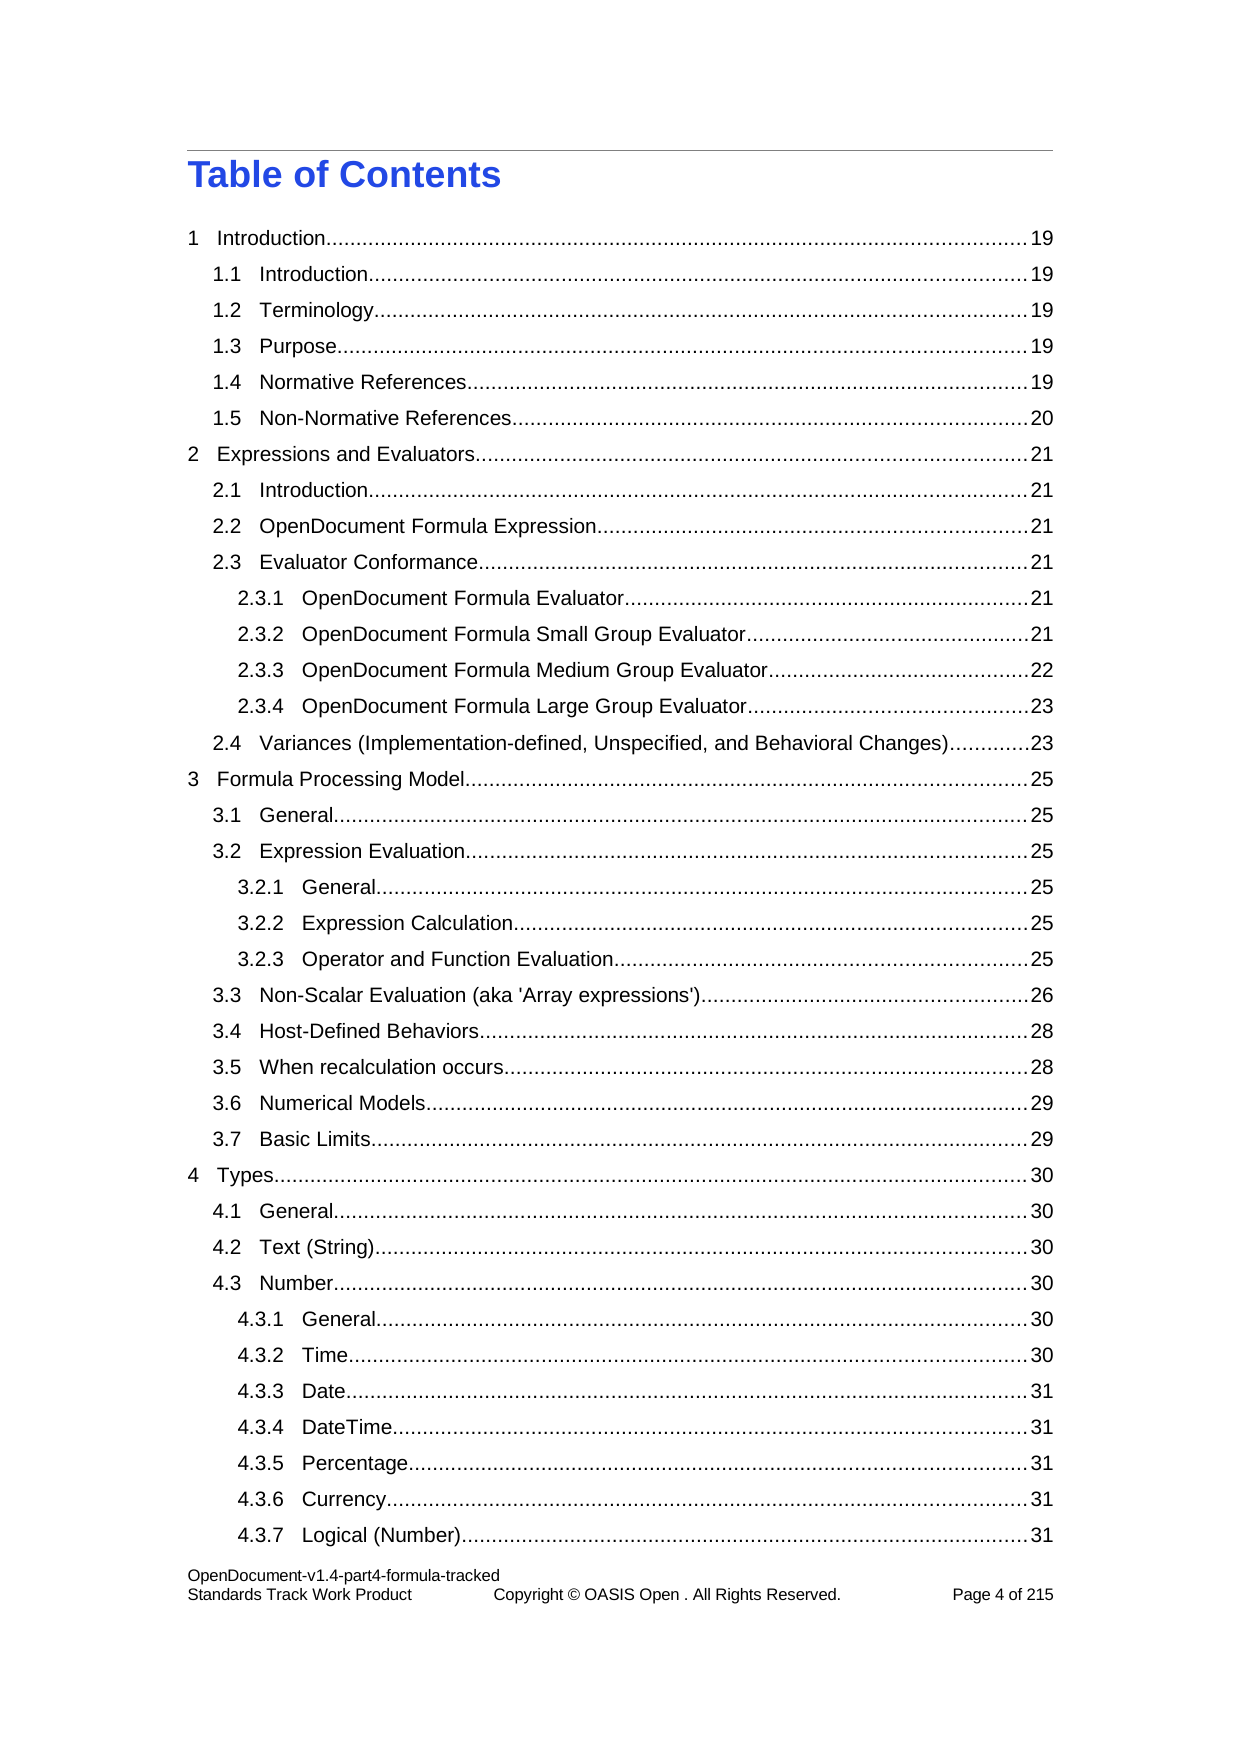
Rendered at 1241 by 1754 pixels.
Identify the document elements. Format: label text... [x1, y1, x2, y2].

text 4.3.6 Currency 31 [237, 1488, 1053, 1511]
text 3.1 General 25 [212, 803, 1053, 827]
text 3.2.3 Operator and Function Evaluation 25 [237, 947, 1053, 971]
text 3.7 Basic Limits 29 [212, 1127, 1053, 1151]
text 2.3.2 OpenDocument Formula Small Group Evaluator 21 [237, 623, 1053, 646]
text 1.4 Normative References 19 [212, 371, 1053, 394]
text 2.2 OpenDocument Formula Expression 21 [212, 515, 1053, 538]
text 1.3 Purpose 19 [212, 334, 1053, 358]
text 2.3 Evaluator Conformance 21 [212, 551, 1053, 574]
text 2 Expressions and Evaluators 21 [187, 443, 1053, 466]
text 4.2 Text (String) 30 [212, 1236, 1053, 1259]
text 3.2 Expression Evaluation 25 [212, 839, 1053, 863]
text 2.3.1 OpenDocument Formula Evaluator 21 [237, 587, 1053, 610]
text 4 Types 30 [187, 1163, 1053, 1187]
text 1.2 Terminology 19 [212, 298, 1053, 322]
text 4.3.3 Date 31 [237, 1380, 1053, 1403]
text 2.1 Introduction 21 [212, 479, 1053, 502]
text 2.4 Variances (Implementation-defined, Unspecified, and Behavioral Changes) 23 [212, 731, 1053, 754]
subtitle Table of Contents [187, 151, 1053, 195]
text 2.3.4 OpenDocument Formula Large Group Evaluator 23 [237, 695, 1053, 718]
text 4.3.1 General 30 [237, 1308, 1053, 1331]
text 4.3.5 Percentage 31 [237, 1452, 1053, 1475]
text 4.3.2 Time 30 [237, 1344, 1053, 1367]
text 3.3 Non-Scalar Evaluation (aka 'Array expressions') 26 [212, 983, 1053, 1007]
text 1 Introduction 19 [187, 226, 1053, 250]
text 3.2.2 Expression Calculation 25 [237, 911, 1053, 935]
text 3.2.1 General 25 [237, 875, 1053, 899]
text 2.3.3 OpenDocument Formula Medium Group Evaluator 22 [237, 659, 1053, 682]
text 4.3.4 DateTime 31 [237, 1416, 1053, 1439]
text 3.6 Numerical Models 29 [212, 1091, 1053, 1115]
text 3 Formula Processing Model 25 [187, 767, 1053, 791]
text 1.1 Introduction 19 [212, 262, 1053, 286]
text 4.1 General 30 [212, 1199, 1053, 1223]
text 4.3.7 Logical (Number) 31 [237, 1524, 1053, 1547]
text 4.3 Number 30 [212, 1272, 1053, 1295]
text 3.5 When recalculation occurs 28 [212, 1055, 1053, 1079]
text 3.4 Host-Defined Behaviors 28 [212, 1019, 1053, 1043]
text 1.5 Non-Normative References 20 [212, 407, 1053, 430]
